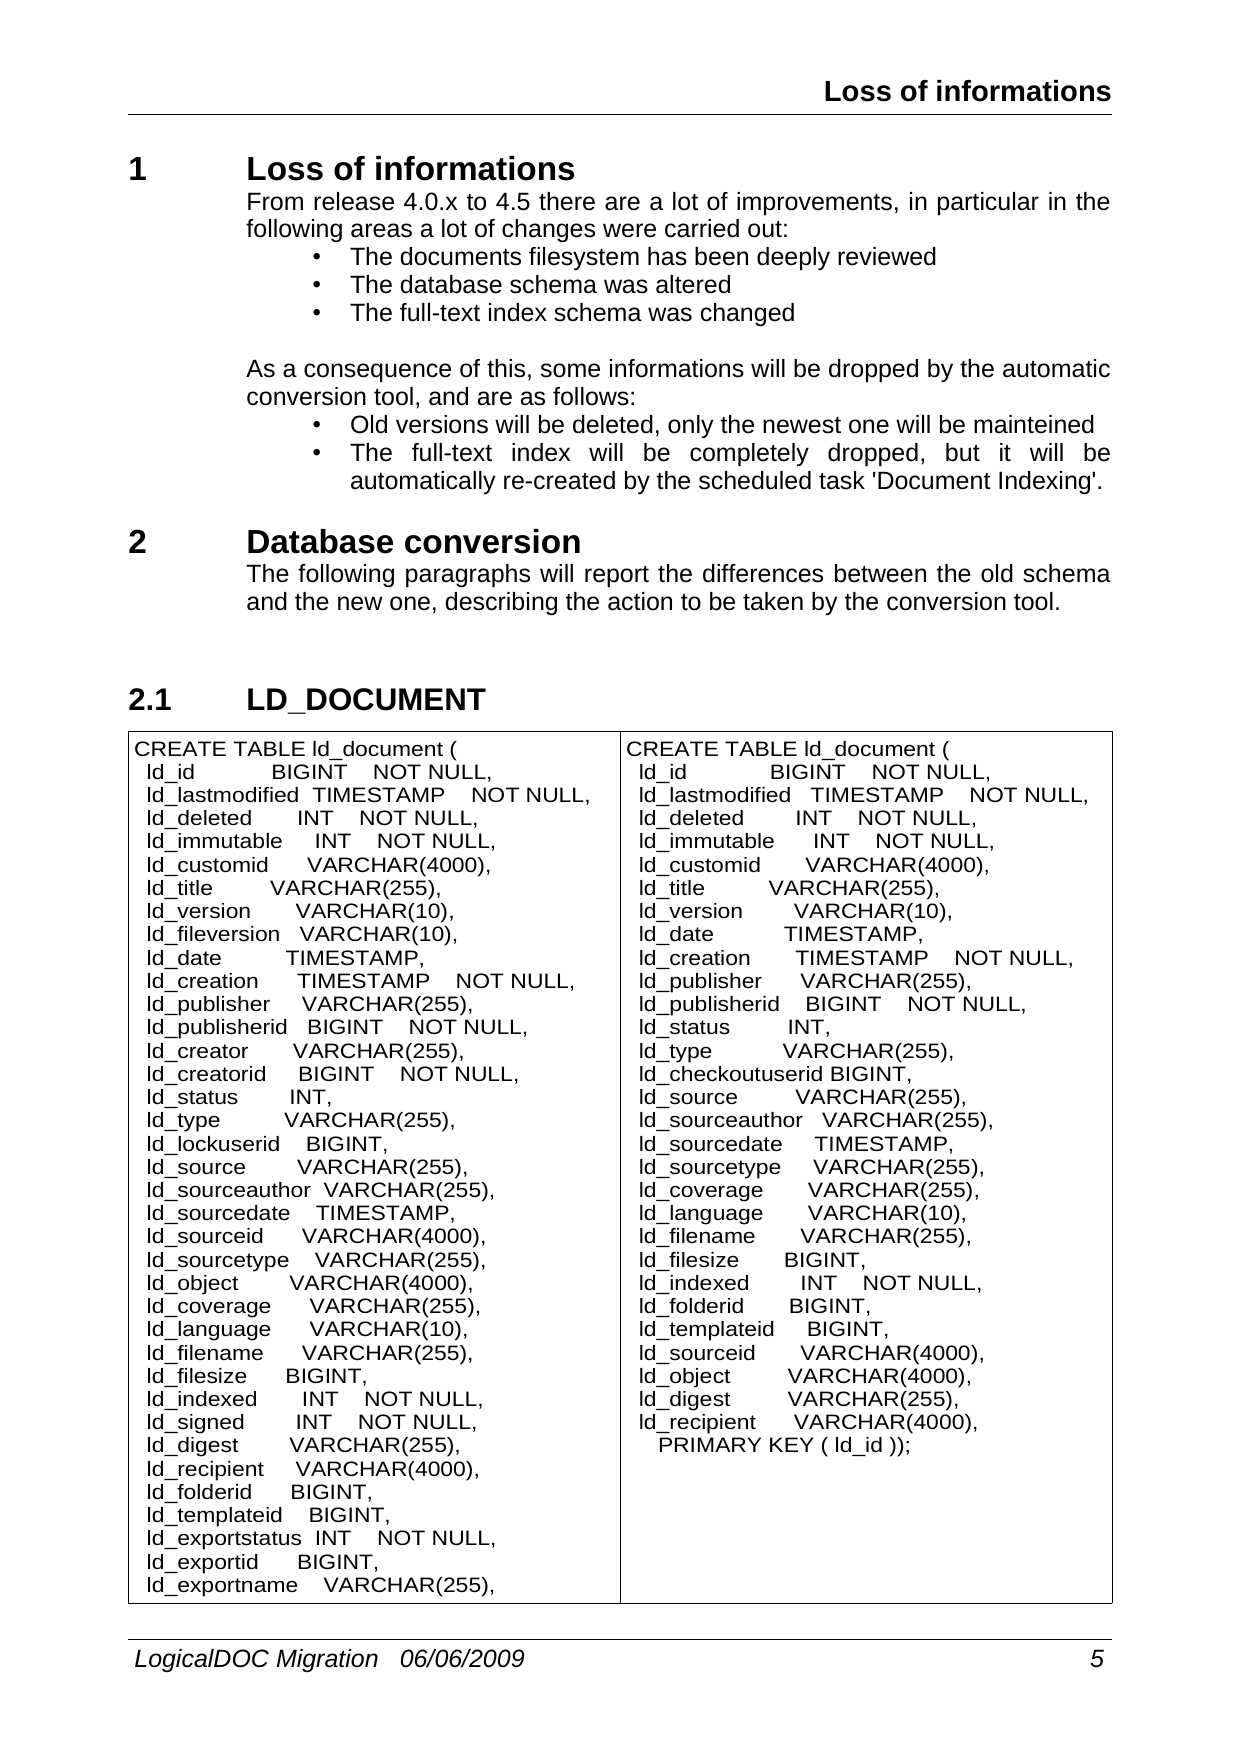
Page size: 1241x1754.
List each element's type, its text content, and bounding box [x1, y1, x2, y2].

table_header CREATE TABLE ld_document ( ld_id BIGINT NOT NULL, ld_lastmodified TIMESTAMP NOT NULL, ld_deleted INT NOT NULL, ld_immutable INT NOT NULL, ld_customid VARCHAR(4000), ld_title VARCHAR(255), ld_version VARCHAR(10), ld_fileversion VARCHAR(10), ld_date TIMESTAMP, ld_creation TIMESTAMP NOT NULL, ld_publisher VARCHAR(255), ld_publisherid BIGINT NOT NULL, ld_creator VARCHAR(255), ld_creatorid BIGINT NOT NULL, ld_status INT, ld_type VARCHAR(255), ld_lockuserid BIGINT, ld_source VARCHAR(255), ld_sourceauthor VARCHAR(255), ld_sourcedate TIMESTAMP, ld_sourceid VARCHAR(4000), ld_sourcetype VARCHAR(255), ld_object VARCHAR(4000), ld_coverage VARCHAR(255), ld_language VARCHAR(10), ld_filename VARCHAR(255), ld_filesize BIGINT, ld_indexed INT NOT NULL, ld_signed INT NOT NULL, ld_digest VARCHAR(255), ld_recipient VARCHAR(4000), ld_folderid BIGINT, ld_templateid BIGINT, ld_exportstatus INT NOT NULL, ld_exportid BIGINT, ld_exportname VARCHAR(255), [129, 732, 620, 1602]
subtitle Database conversion [128, 523, 1112, 560]
text From release 4.0.x to 4.5 there are a lot of improvements, in particular in the following areas a lot of changes were carried out: [246, 187, 1112, 243]
list The documents filesystem has been deeply reviewed [312, 243, 1112, 271]
text As a consequence of this, some informations will be dropped by the automatic conversion tool, and are as follows: [246, 355, 1112, 411]
list The full-text index will be completely dropped, but it will be automatically re-created by the scheduled task 'Document Indexing'. [312, 439, 1112, 495]
text The following paragraphs will report the differences between the old schema and the new one, describing the action to be taken by the conversion tool. [246, 560, 1112, 616]
list Old versions will be deleted, only the newest one will be mainteined [312, 411, 1112, 439]
table_header CREATE TABLE ld_document ( ld_id BIGINT NOT NULL, ld_lastmodified TIMESTAMP NOT NULL, ld_deleted INT NOT NULL, ld_immutable INT NOT NULL, ld_customid VARCHAR(4000), ld_title VARCHAR(255), ld_version VARCHAR(10), ld_date TIMESTAMP, ld_creation TIMESTAMP NOT NULL, ld_publisher VARCHAR(255), ld_publisherid BIGINT NOT NULL, ld_status INT, ld_type VARCHAR(255), ld_checkoutuserid BIGINT, ld_source VARCHAR(255), ld_sourceauthor VARCHAR(255), ld_sourcedate TIMESTAMP, ld_sourcetype VARCHAR(255), ld_coverage VARCHAR(255), ld_language VARCHAR(10), ld_filename VARCHAR(255), ld_filesize BIGINT, ld_indexed INT NOT NULL, ld_folderid BIGINT, ld_templateid BIGINT, ld_sourceid VARCHAR(4000), ld_object VARCHAR(4000), ld_digest VARCHAR(255), ld_recipient VARCHAR(4000), PRIMARY KEY ( ld_id )); [621, 732, 1112, 1602]
list The full-text index schema was changed [312, 299, 1112, 327]
subtitle Loss of informations [128, 150, 1112, 187]
list The database schema was altered [312, 271, 1112, 299]
subtitle LD_DOCUMENT [128, 682, 1112, 717]
